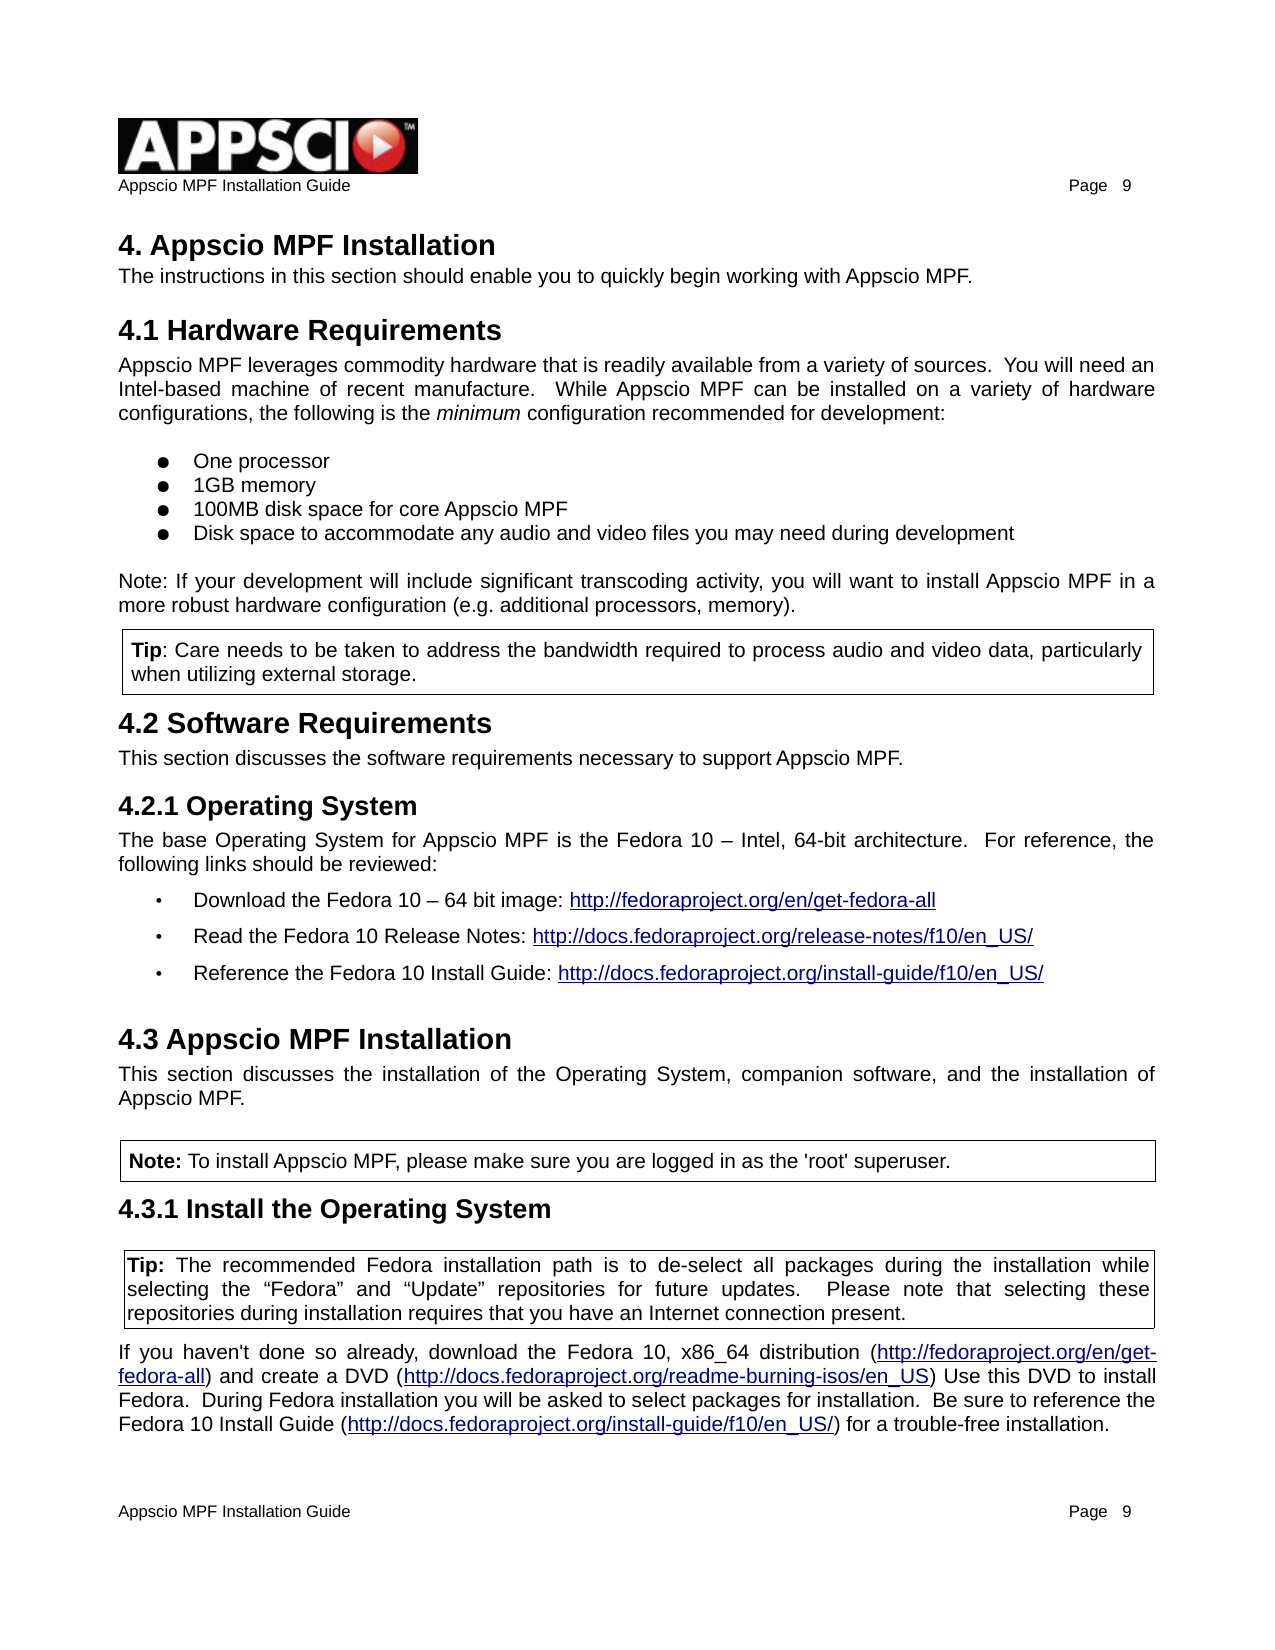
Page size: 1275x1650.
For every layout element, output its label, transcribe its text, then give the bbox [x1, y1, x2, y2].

text Note: If your development will include significant transcoding activity, you will want to install Appscio MPF in a more robust hardware configuration (e.g. additional processors, memory). [118, 569, 1157, 617]
list 1GB memory [156, 473, 1157, 497]
subtitle 4.2.1 Operating System [118, 790, 1157, 821]
list Download the Fedora 10 – 64 bit image: http://fedoraproject.org/en/get-fedora-all [156, 888, 1157, 912]
list 100MB disk space for core Appscio MPF [156, 497, 1157, 521]
text Tip: The recommended Fedora installation path is to de-select all packages during the installation while selecting the “Fedora” and “Update” repositories for future updates. Please note that selecting these repositories during installation requires that you have an Internet connection present. [127, 1253, 1151, 1325]
text The instructions in this section should enable you to quickly begin working with Appscio MPF. [118, 264, 1157, 288]
subtitle 4.3 Appscio MPF Installation [118, 1022, 1157, 1056]
text The base Operating System for Appscio MPF is the Fedora 10 – Intel, 64-bit architecture. For reference, the following links should be reviewed: [118, 827, 1157, 875]
text [121, 1141, 1155, 1181]
text Tip: Care needs to be taken to address the bandwidth required to process audio and video data, particularly when utilizing external storage. [131, 638, 1144, 686]
list Disk space to accommodate any audio and video files you may need during development [156, 521, 1157, 545]
subtitle 4. Appscio MPF Installation [118, 228, 1157, 261]
text If you haven't done so already, download the Fedora 10, x86_64 distribution (http://fedoraproject.org/en/get-fedora-all) and create a DVD (http://docs.fedoraproject.org/readme-burning-isos/en_US) Use this DVD to install Fedora. During Fedora installation you will be asked to select packages for installation. Be sure to reference the Fedora 10 Install Guide (http://docs.fedoraproject.org/install-guide/f10/en_US/) for a trouble-free installation. [118, 1238, 1157, 1436]
text This section discusses the installation of the Operating System, companion software, and the installation of Appscio MPF. [118, 1062, 1157, 1110]
text Note: To install Appscio MPF, please make sure you are logged in as the 'root' superuser. [129, 1149, 1146, 1173]
subtitle 4.2 Software Requirements [123, 630, 1153, 694]
subtitle 4.2 Software Requirements [118, 642, 1157, 740]
picture [118, 118, 419, 174]
list Reference the Fedora 10 Install Guide: http://docs.fedoraproject.org/install-guide/f10/en_US/ [156, 961, 1157, 985]
subtitle 4.3.1 Install the Operating System [118, 1117, 1157, 1225]
text This section discusses the software requirements necessary to support Appscio MPF. [118, 746, 1157, 770]
subtitle 4.1 Hardware Requirements [118, 313, 1157, 347]
text Appscio MPF leverages commodity hardware that is readily available from a variety of sources. You will need an Intel-based machine of recent manufacture. While Appscio MPF can be installed on a variety of hardware configurations, the following is the minimum configuration recommended for development: [118, 353, 1157, 425]
list One processor [156, 449, 1157, 473]
list Read the Fedora 10 Release Notes: http://docs.fedoraproject.org/release-notes/f10/en_US/ [156, 924, 1157, 948]
